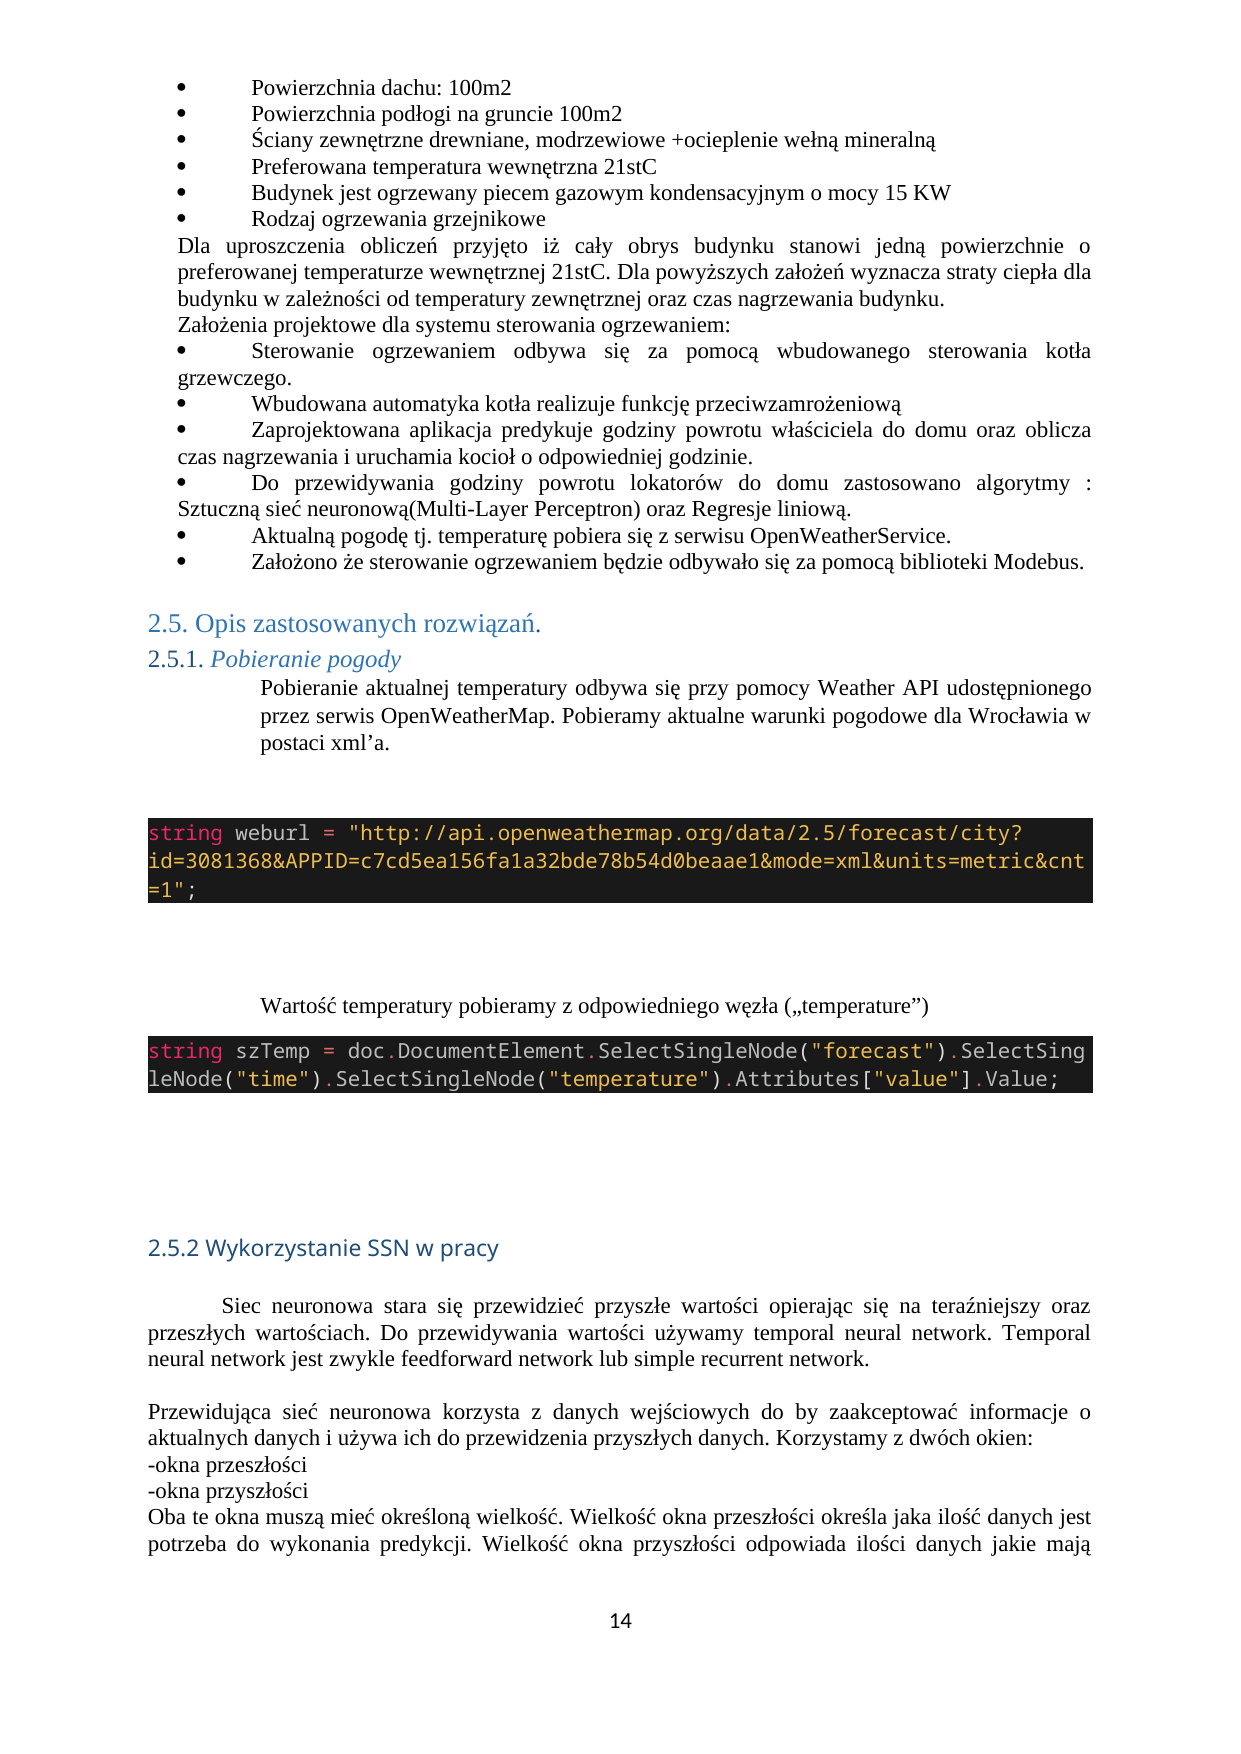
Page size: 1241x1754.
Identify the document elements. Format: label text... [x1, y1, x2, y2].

subtitle 2.5. Opis zastosowanych rozwiązań. [148, 607, 1093, 638]
subtitle 2.5.2 Wykorzystanie SSN w pracy [148, 1232, 1093, 1263]
list Sterowanie ogrzewaniem odbywa się za pomocą wbudowanego sterowania kotła grzewczego. [177, 337, 1093, 390]
text Założenia projektowe dla systemu sterowania ogrzewaniem: [177, 311, 1093, 337]
list Zaprojektowana aplikacja predykuje godziny powrotu właściciela do domu oraz oblicza czas nagrzewania i uruchamia kocioł o odpowiedniej godzinie. [177, 416, 1093, 469]
list Budynek jest ogrzewany piecem gazowym kondensacyjnym o mocy 15 KW [177, 179, 1093, 206]
list Założono że sterowanie ogrzewaniem będzie odbywało się za pomocą biblioteki Modebus. [177, 548, 1093, 574]
list Aktualną pogodę tj. temperaturę pobiera się z serwisu OpenWeatherService. [177, 522, 1093, 548]
list Wbudowana automatyka kotła realizuje funkcję przeciwzamrożeniową [177, 390, 1093, 416]
list Preferowana temperatura wewnętrzna 21stC [177, 153, 1093, 179]
list Pobieranie aktualnej temperatury odbywa się przy pomocy Weather API udostępnionego przez serwis OpenWeatherMap. Pobieramy aktualne warunki pogodowe dla Wrocławia w postaci xml’a. [260, 674, 1093, 756]
text -okna przeszłości [148, 1451, 1093, 1477]
list Wartość temperatury pobieramy z odpowiedniego węzła („temperature”) [260, 992, 1093, 1018]
list Do przewidywania godziny powrotu lokatorów do domu zastosowano algorytmy : Sztuczną sieć neuronową(Multi-Layer Perceptron) oraz Regresje liniową. [177, 469, 1093, 522]
subtitle 2.5.1. Pobieranie pogody [148, 644, 1093, 673]
list Powierzchnia dachu: 100m2 [177, 74, 1093, 100]
text Siec neuronowa stara się przewidzieć przyszłe wartości opierając się na teraźniejszy oraz przeszłych wartościach. Do przewidywania wartości używamy temporal neural network. Temporal neural network jest zwykle feedforward network lub simple recurrent network. [148, 1293, 1093, 1372]
text Dla uproszczenia obliczeń przyjęto iż cały obrys budynku stanowi jedną powierzchnie o preferowanej temperaturze wewnętrznej 21stC. Dla powyższych założeń wyznacza straty ciepła dla budynku w zależności od temperatury zewnętrznej oraz czas nagrzewania budynku. [177, 232, 1093, 311]
text Oba te okna muszą mieć określoną wielkość. Wielkość okna przeszłości określa jaka ilość danych jest potrzeba do wykonania predykcji. Wielkość okna przyszłości odpowiada ilości danych jakie mają [148, 1503, 1093, 1556]
list Powierzchnia podłogi na gruncie 100m2 [177, 100, 1093, 126]
text string weburl = "http://api.openweathermap.org/data/2.5/forecast/city?id=3081368&APPID=c7cd5ea156fa1a32bde78b54d0beaae1&mode=xml&units=metric&cnt=1"; [148, 818, 1093, 903]
text -okna przyszłości [148, 1477, 1093, 1503]
text Przewidująca sieć neuronowa korzysta z danych wejściowych do by zaakceptować informacje o aktualnych danych i używa ich do przewidzenia przyszłych danych. Korzystamy z dwóch okien: [148, 1398, 1093, 1451]
list Rodzaj ogrzewania grzejnikowe [177, 206, 1093, 232]
text string szTemp = doc.DocumentElement.SelectSingleNode("forecast").SelectSingleNode("time").SelectSingleNode("temperature").Attributes["value"].Value; [148, 1036, 1093, 1093]
list Ściany zewnętrzne drewniane, modrzewiowe +ocieplenie wełną mineralną [177, 126, 1093, 153]
